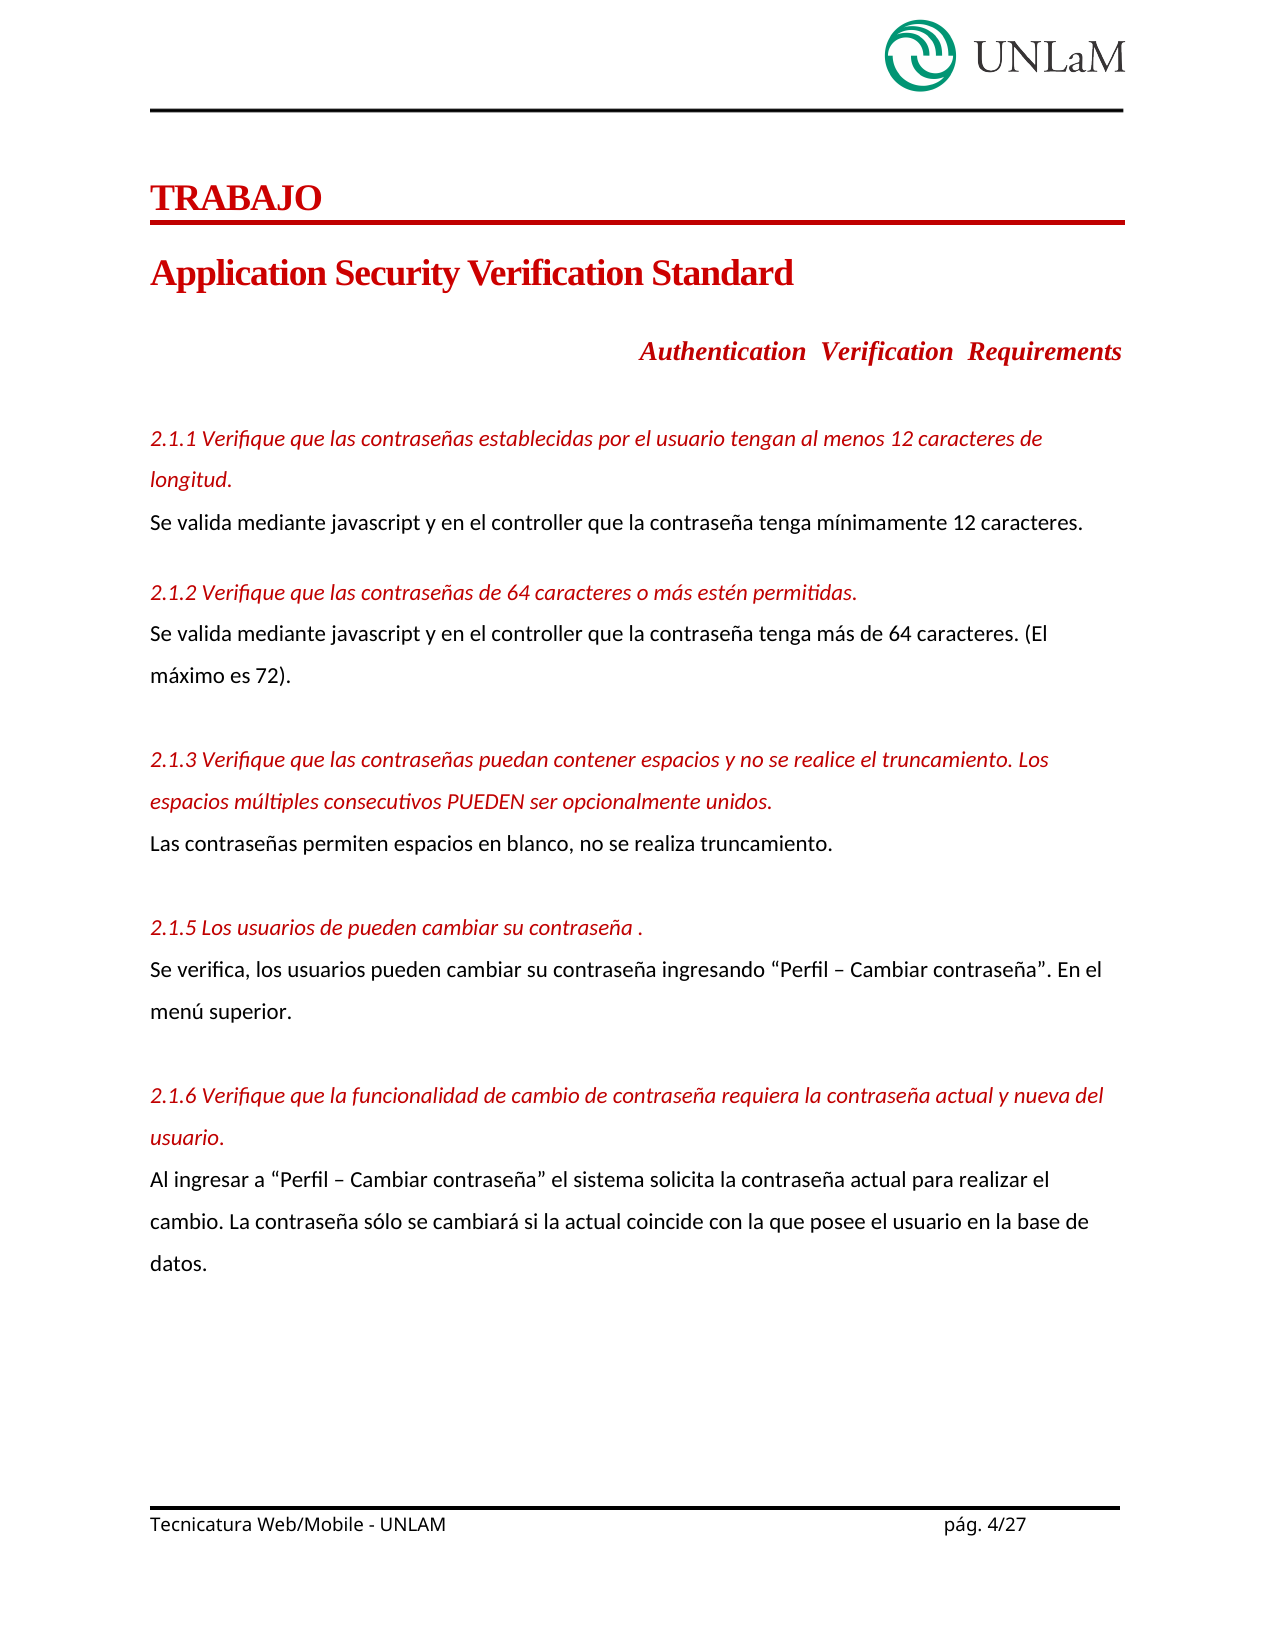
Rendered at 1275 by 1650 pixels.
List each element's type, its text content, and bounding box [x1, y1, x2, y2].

text Al ingresar a “Perfil – Cambiar contraseña” el sistema solicita la contraseña actual para realizar el cambio. La contraseña sólo se cambiará si la actual coincide con la que posee el usuario en la base de datos. [150, 1165, 1125, 1277]
subtitle 2.1.2 Verifique que las contraseñas de 64 caracteres o más estén permitidas. [150, 578, 1125, 606]
subtitle Application Security Verification Standard [150, 250, 1125, 293]
text Se valida mediante javascript y en el controller que la contraseña tenga más de 64 caracteres. (El máximo es 72). [150, 619, 1125, 689]
subtitle 2.1.6 Verifique que la funcionalidad de cambio de contraseña requiera la contraseña actual y nueva del usuario. [150, 1081, 1125, 1151]
subtitle 2.1.1 Verifique que las contraseñas establecidas por el usuario tengan al menos 12 caracteres de longitud. [150, 424, 1125, 494]
text Se valida mediante javascript y en el controller que la contraseña tenga mínimamente 12 caracteres. [150, 508, 1125, 536]
subtitle 2.1.5 Los usuarios de pueden cambiar su contraseña . [150, 913, 1125, 941]
text Las contraseñas permiten espacios en blanco, no se realiza truncamiento. [150, 829, 1125, 857]
subtitle TRABAJO [150, 175, 1125, 220]
subtitle Authentication Verification Requirements [150, 335, 1125, 366]
subtitle 2.1.3 Verifique que las contraseñas puedan contener espacios y no se realice el truncamiento. Los espacios múltiples consecutivos PUEDEN ser opcionalmente unidos. [150, 746, 1125, 816]
text Se verifica, los usuarios pueden cambiar su contraseña ingresando “Perfil – Cambiar contraseña”. En el menú superior. [150, 955, 1125, 1025]
